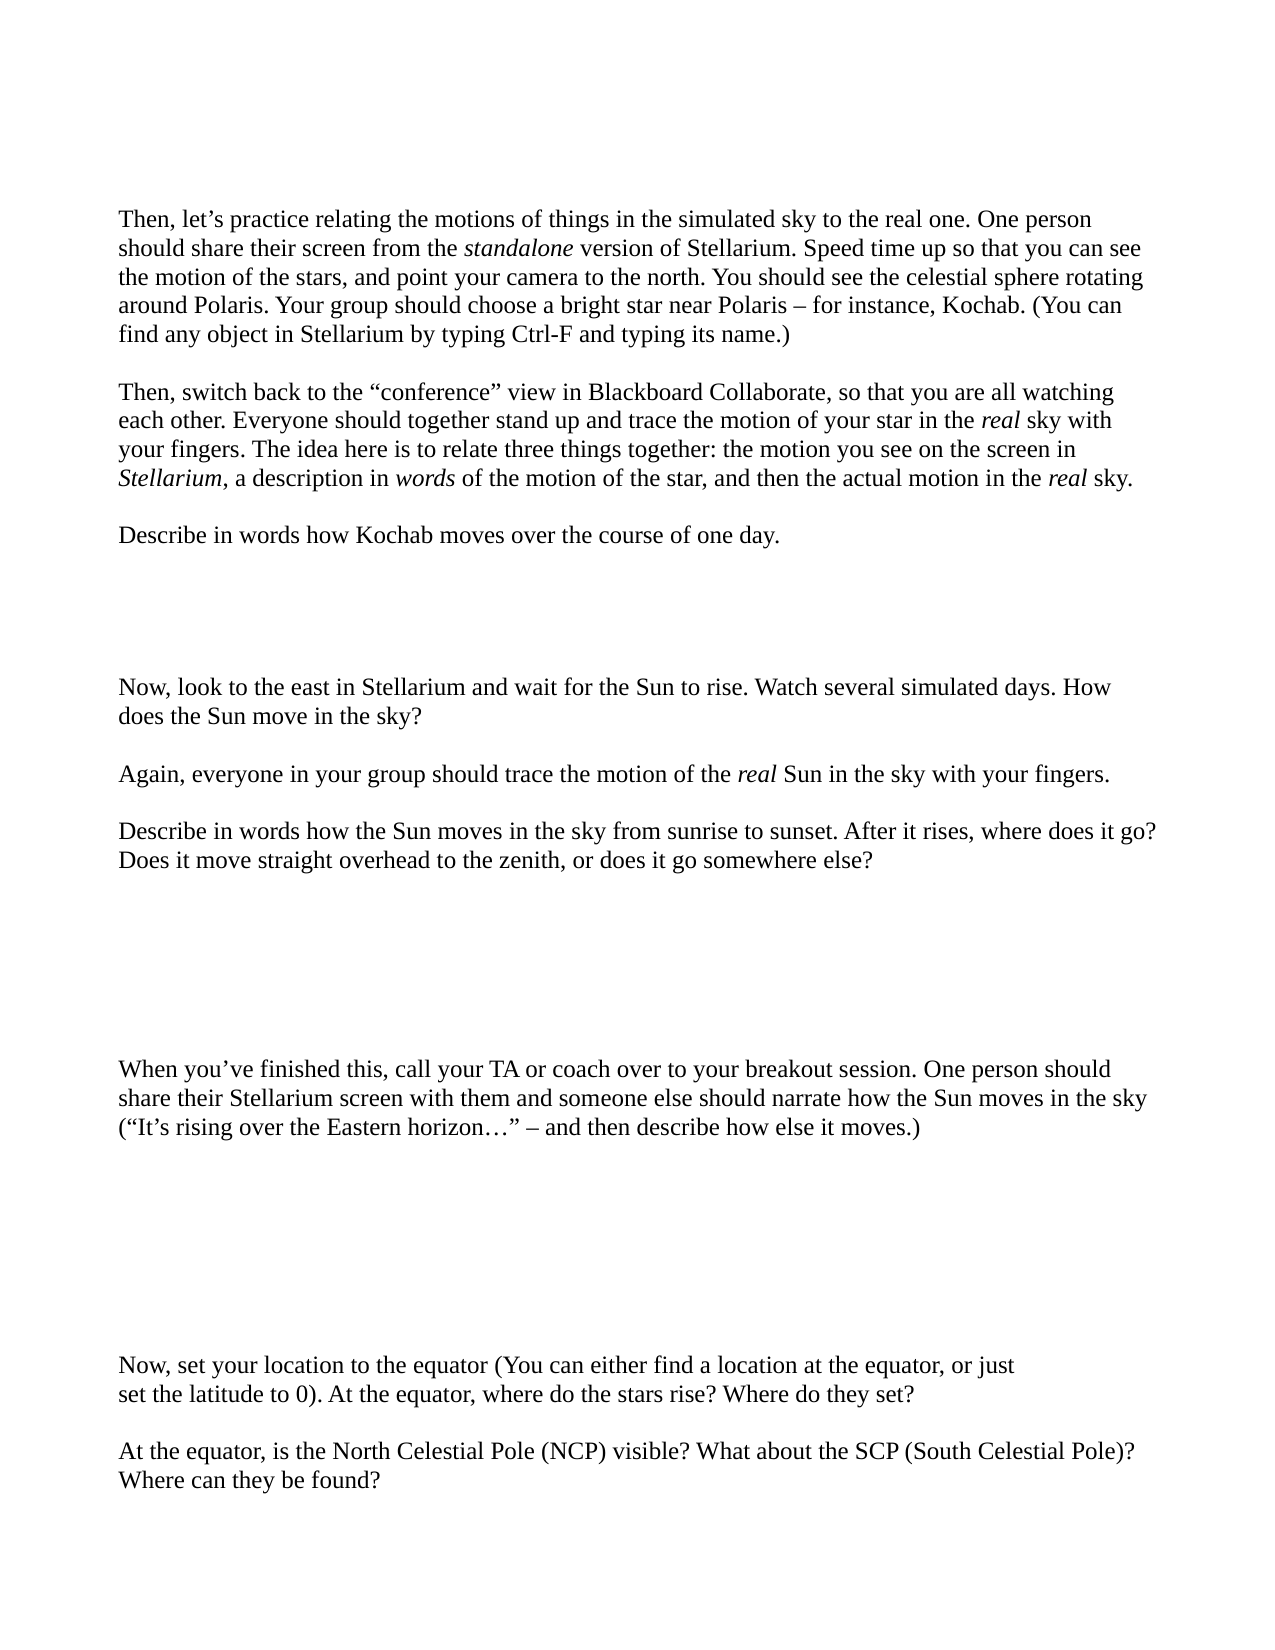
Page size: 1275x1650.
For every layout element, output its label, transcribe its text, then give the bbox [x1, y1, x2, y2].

table_header [127, 549, 1158, 615]
text Now, set your location to the equator (You can either find a location at the equator, or just [118, 1350, 1157, 1379]
text Then, switch back to the “conference” view in Blackboard Collaborate, so that you are all watching each other. Everyone should together stand up and trace the motion of your star in the real sky with your fingers. The idea here is to relate three things together: the motion you see on the screen in Stellarium, a description in words of the motion of the star, and then the actual motion in the real sky. [118, 377, 1157, 492]
table_header [127, 1198, 1158, 1264]
text Describe in words how Kochab moves over the course of one day. [118, 521, 1157, 549]
text Where can they be found? [118, 1465, 1157, 1494]
text When you’ve finished this, call your TA or coach over to your breakout session. One person should share their Stellarium screen with them and someone else should narrate how the Sun moves in the sky (“It’s rising over the Eastern horizon…” – and then describe how else it moves.) [118, 1054, 1157, 1141]
text Now, look to the east in Stellarium and wait for the Sun to rise. Watch several simulated days. How does the Sun move in the sky? [118, 672, 1157, 730]
text Describe in words how the Sun moves in the sky from sunrise to sunset. After it rises, where does it go? Does it move straight overhead to the zenith, or does it go somewhere else? [118, 816, 1157, 874]
text At the equator, is the North Celestial Pole (NCP) visible? What about the SCP (South Celestial Pole)? [118, 1436, 1157, 1465]
text set the latitude to 0). At the equator, where do the stars rise? Where do they set? [118, 1379, 1157, 1407]
text Then, let’s practice relating the motions of things in the simulated sky to the real one. One person should share their screen from the standalone version of Stellarium. Speed time up so that you can see the motion of the stars, and point your camera to the north. You should see the celestial sphere rotating around Polaris. Your group should choose a bright star near Polaris – for instance, Kochab. (You can find any object in Stellarium by typing Ctrl-F and typing its name.) [118, 204, 1157, 348]
text Again, everyone in your group should trace the motion of the real Sun in the sky with your fingers. [118, 759, 1157, 787]
table_header [127, 931, 1158, 997]
